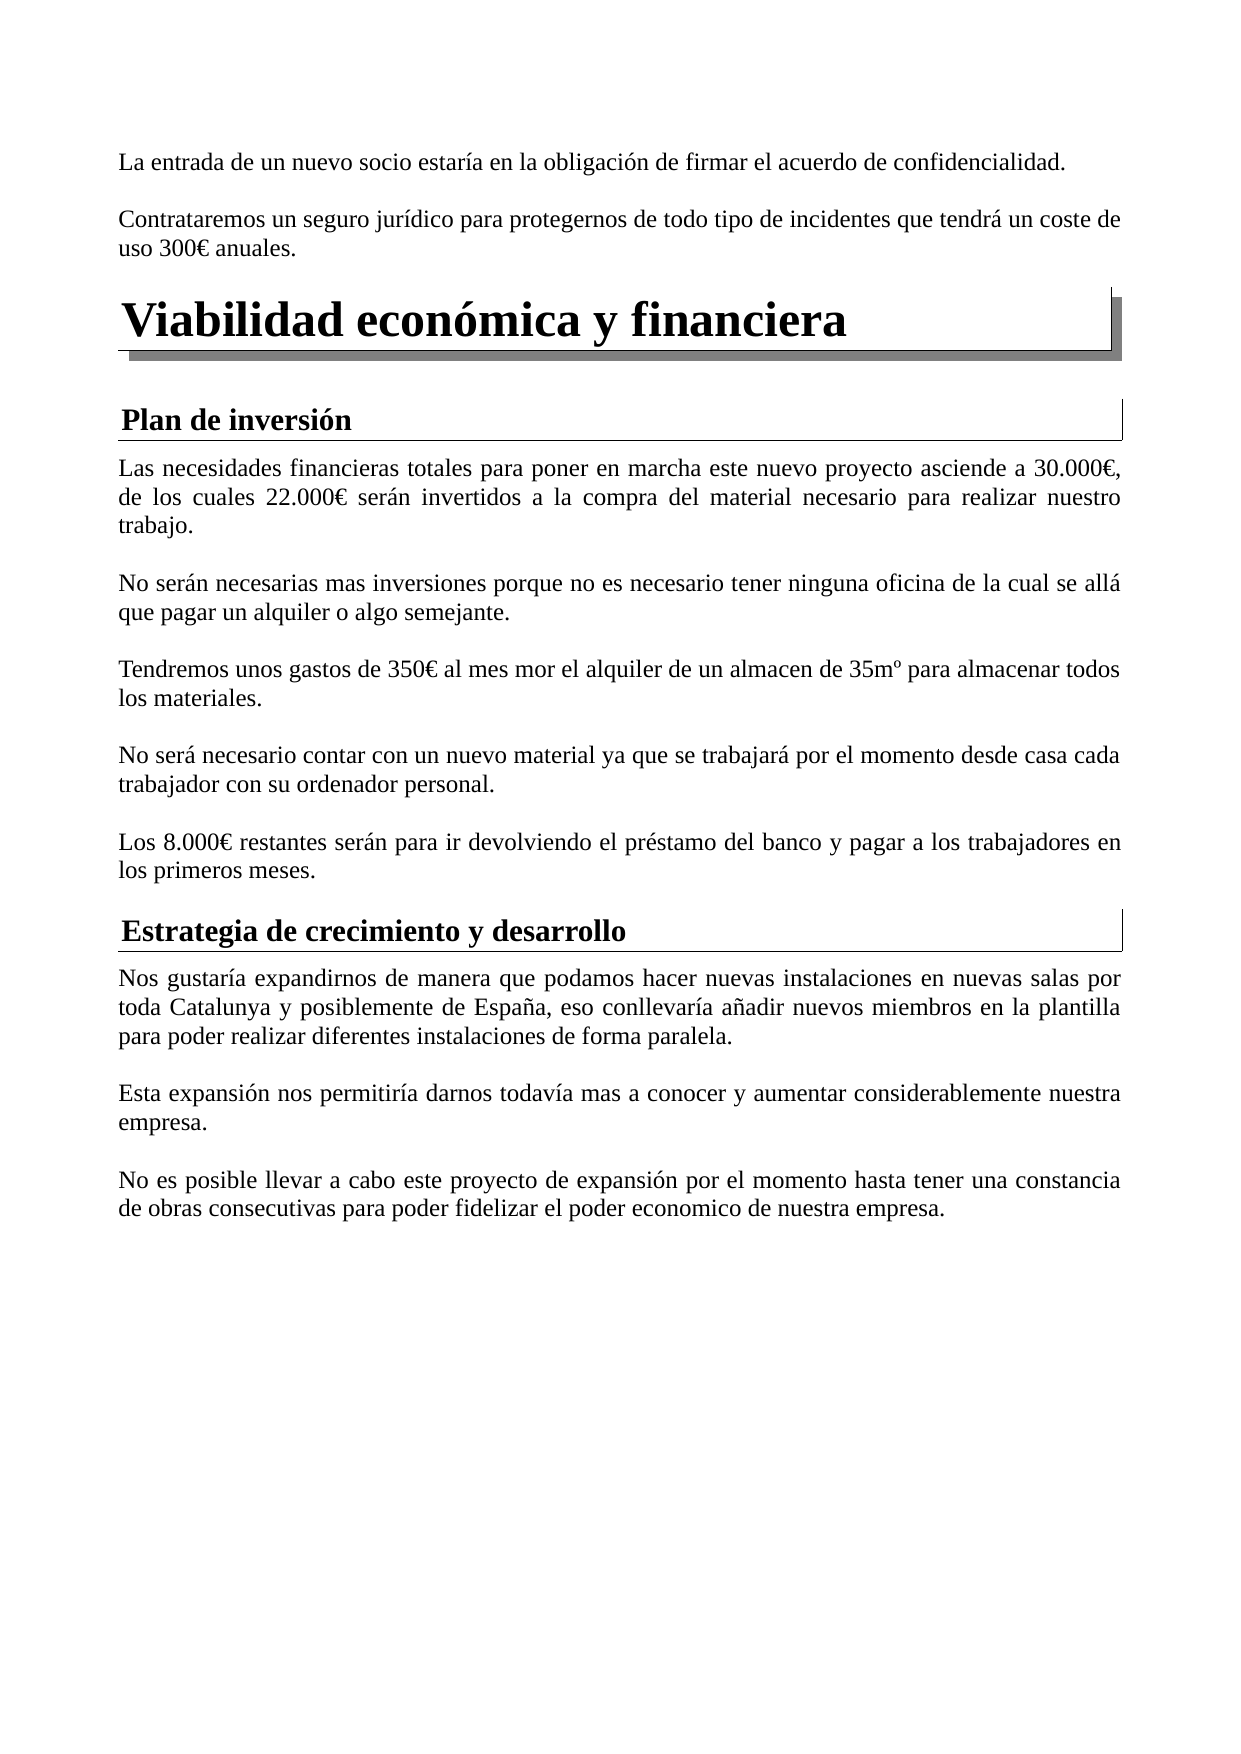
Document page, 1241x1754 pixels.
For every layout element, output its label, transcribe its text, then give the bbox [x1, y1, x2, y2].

text Tendremos unos gastos de 350€ al mes mor el alquiler de un almacen de 35mº para almacenar todos los materiales. [118, 654, 1122, 712]
text Nos gustaría expandirnos de manera que podamos hacer nuevas instalaciones en nuevas salas por toda Catalunya y posiblemente de España, eso conllevaría añadir nuevos miembros en la plantilla para poder realizar diferentes instalaciones de forma paralela. [118, 963, 1122, 1050]
text Las necesidades financieras totales para poner en marcha este nuevo proyecto asciende a 30.000€, de los cuales 22.000€ serán invertidos a la compra del material necesario para realizar nuestro trabajo. [118, 453, 1122, 539]
text No será necesario contar con un nuevo material ya que se trabajará por el momento desde casa cada trabajador con su ordenador personal. [118, 740, 1122, 798]
text Contrataremos un seguro jurídico para protegernos de todo tipo de incidentes que tendrá un coste de uso 300€ anuales. [118, 204, 1122, 262]
subtitle Estrategia de crecimiento y desarrollo [118, 909, 1122, 951]
subtitle Plan de inversión [118, 398, 1122, 440]
text La entrada de un nuevo socio estaría en la obligación de firmar el acuerdo de confidencialidad. [118, 147, 1122, 176]
subtitle Viabilidad económica y financiera [118, 287, 1111, 350]
text Esta expansión nos permitiría darnos todavía mas a conocer y aumentar considerablemente nuestra empresa. [118, 1078, 1122, 1136]
text No es posible llevar a cabo este proyecto de expansión por el momento hasta tener una constancia de obras consecutivas para poder fidelizar el poder economico de nuestra empresa. [118, 1165, 1122, 1222]
text No serán necesarias mas inversiones porque no es necesario tener ninguna oficina de la cual se allá que pagar un alquiler o algo semejante. [118, 568, 1122, 625]
text Los 8.000€ restantes serán para ir devolviendo el préstamo del banco y pagar a los trabajadores en los primeros meses. [118, 827, 1122, 884]
